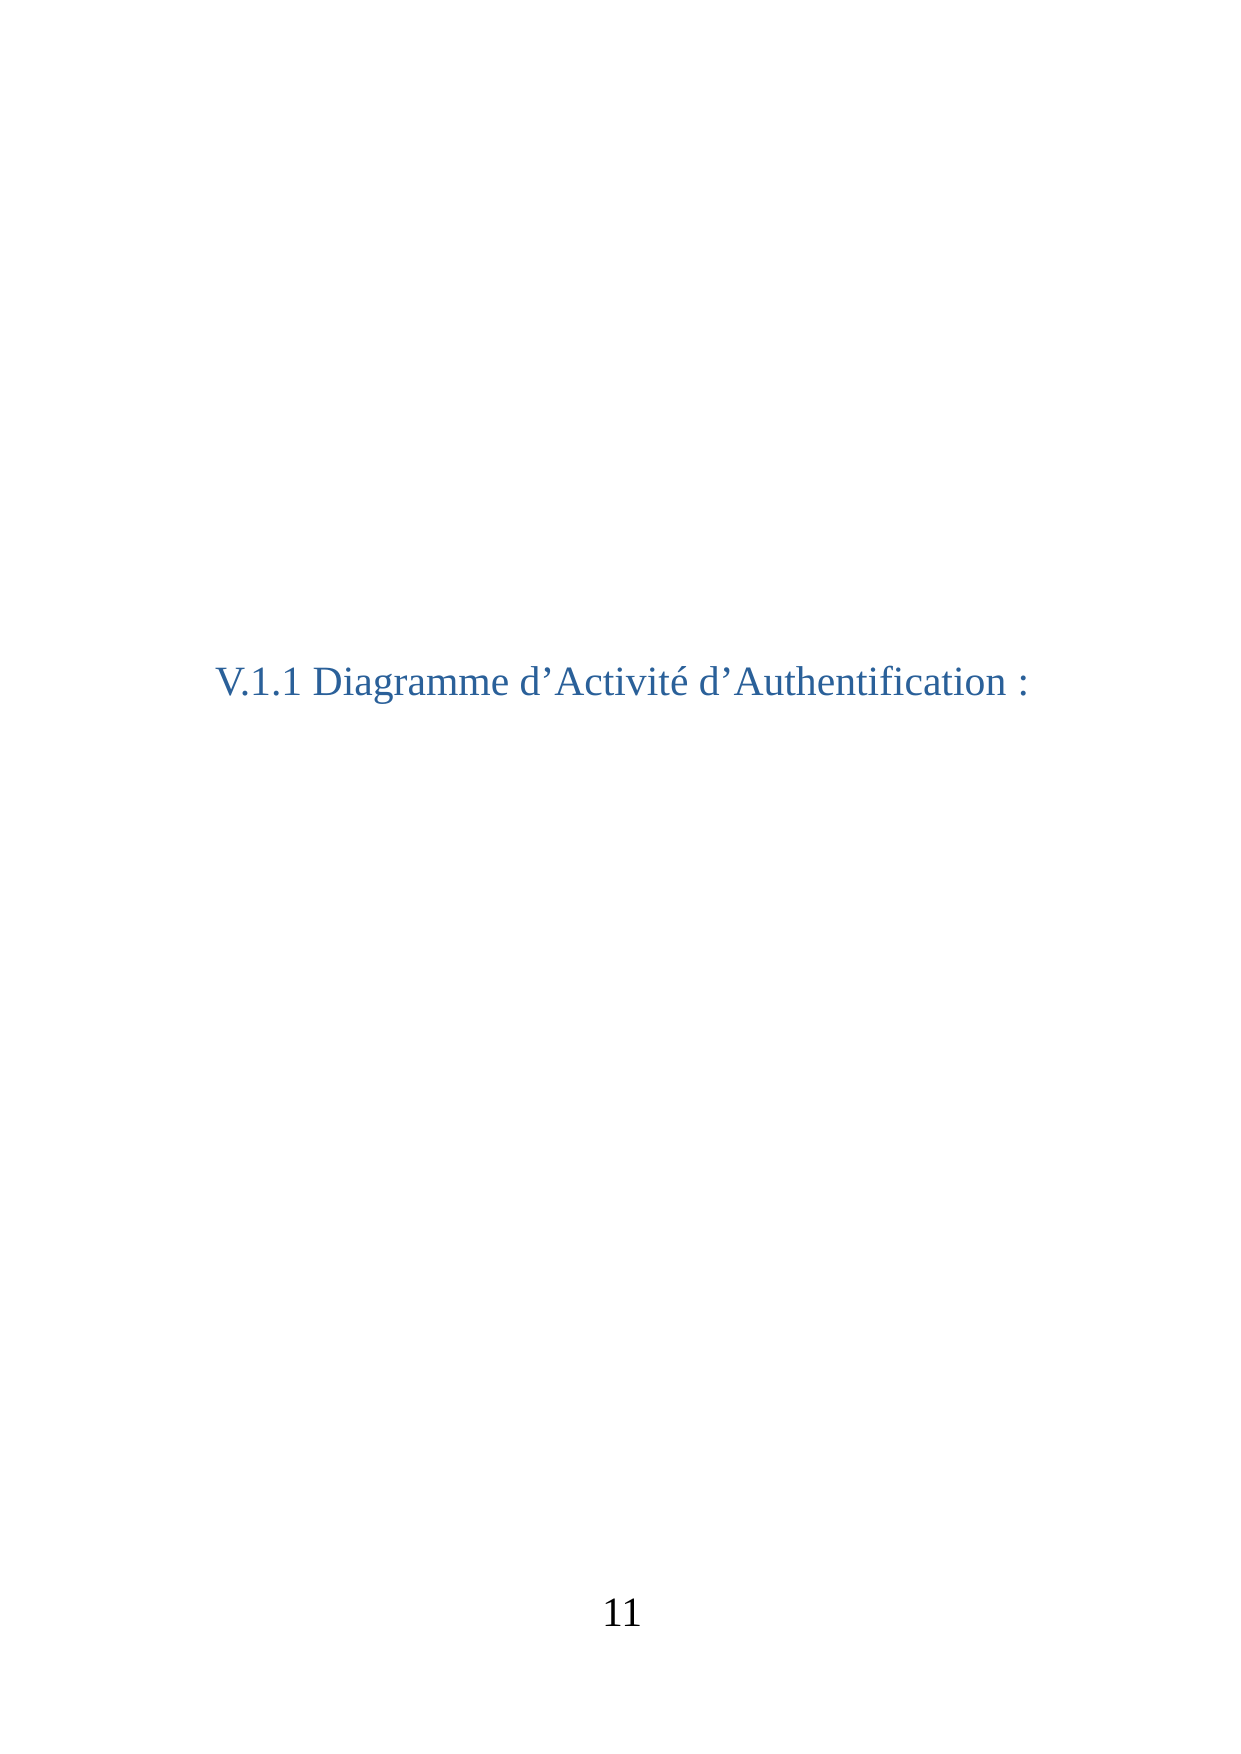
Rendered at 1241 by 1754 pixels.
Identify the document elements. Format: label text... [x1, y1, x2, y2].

text V.1.1 Diagramme d’Activité d’Authentification : [102, 656, 1142, 704]
